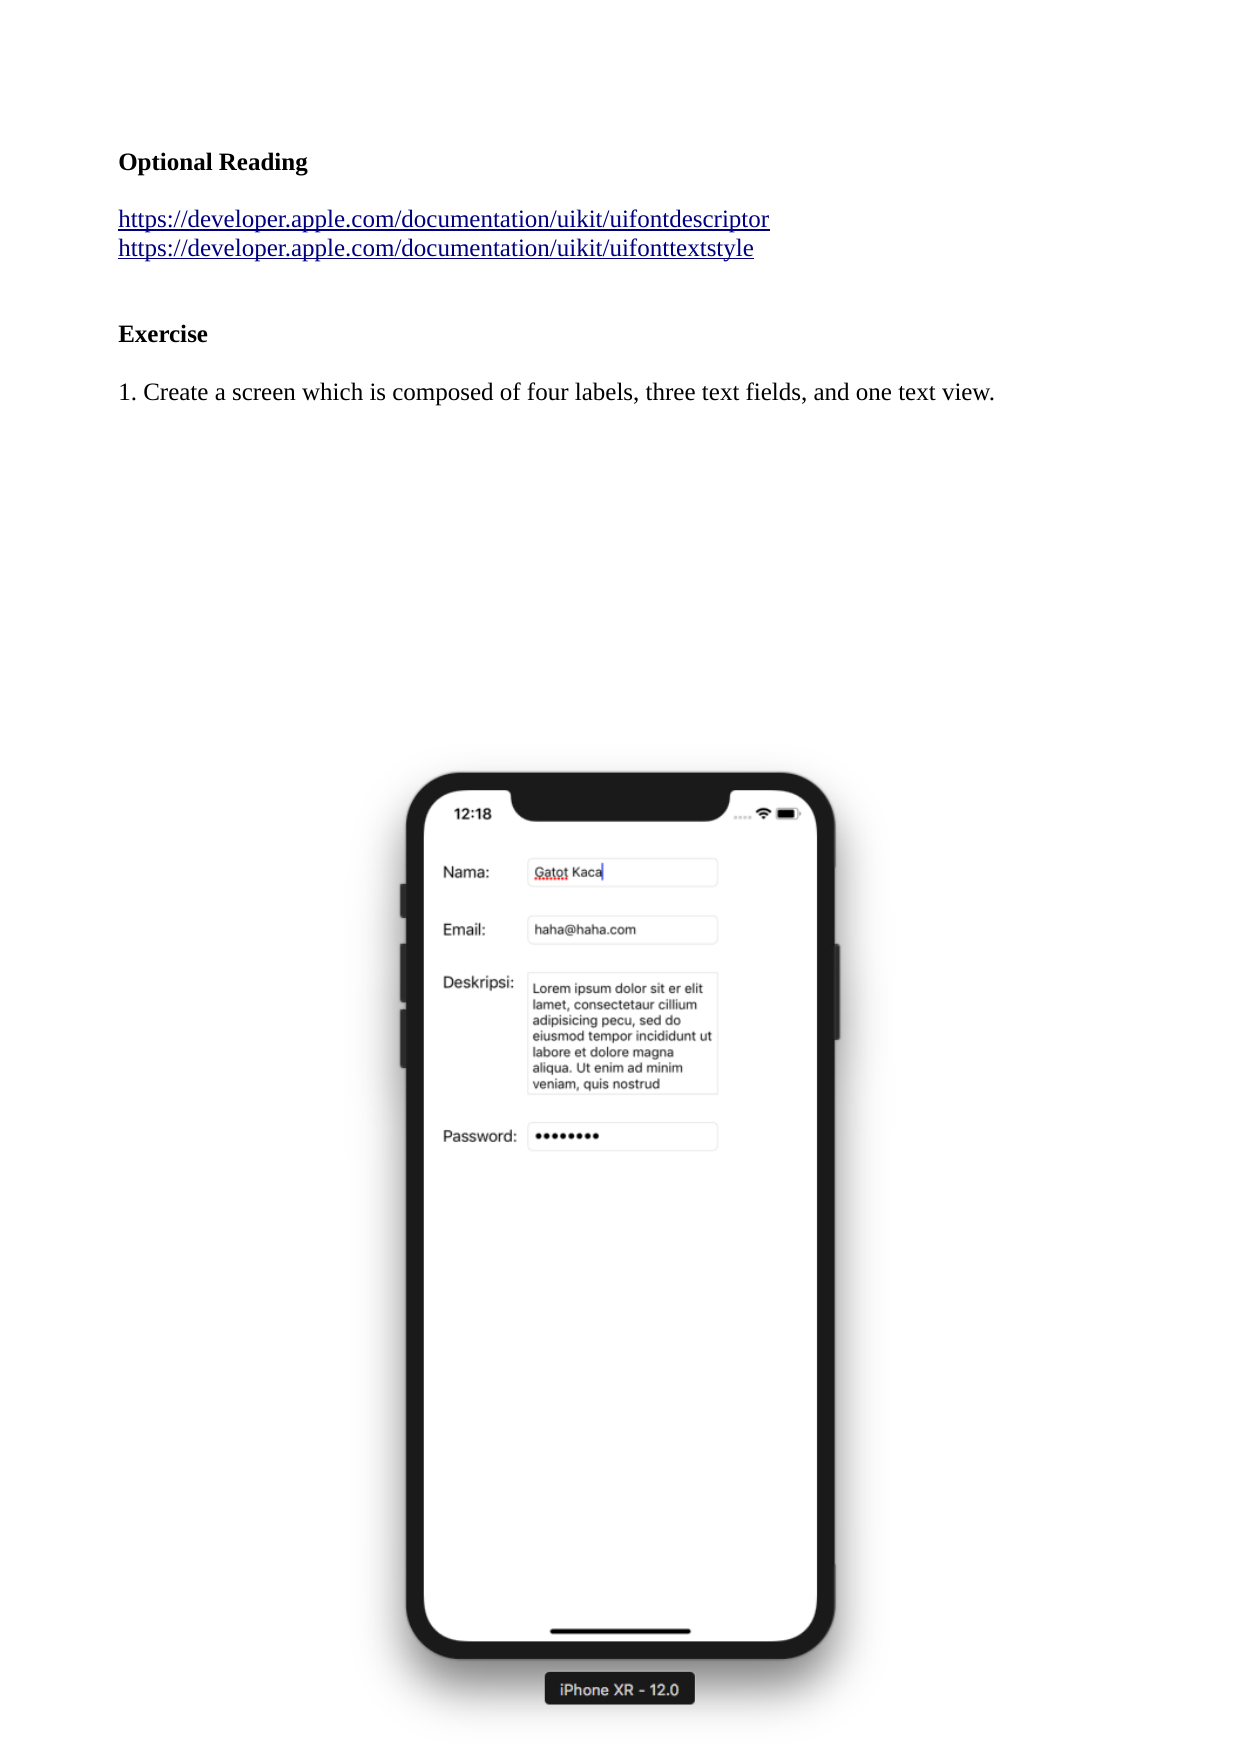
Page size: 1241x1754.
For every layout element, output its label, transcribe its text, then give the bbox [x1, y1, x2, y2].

text https://developer.apple.com/documentation/uikit/uifonttextstyle [118, 233, 1122, 262]
text https://developer.apple.com/documentation/uikit/uifontdescriptor [118, 204, 1122, 233]
text 1. Create a screen which is composed of four labels, three text fields, and one text view. [118, 377, 1122, 406]
text Optional Reading [118, 147, 1122, 176]
picture [330, 734, 911, 1754]
text Exercise [118, 319, 1122, 348]
